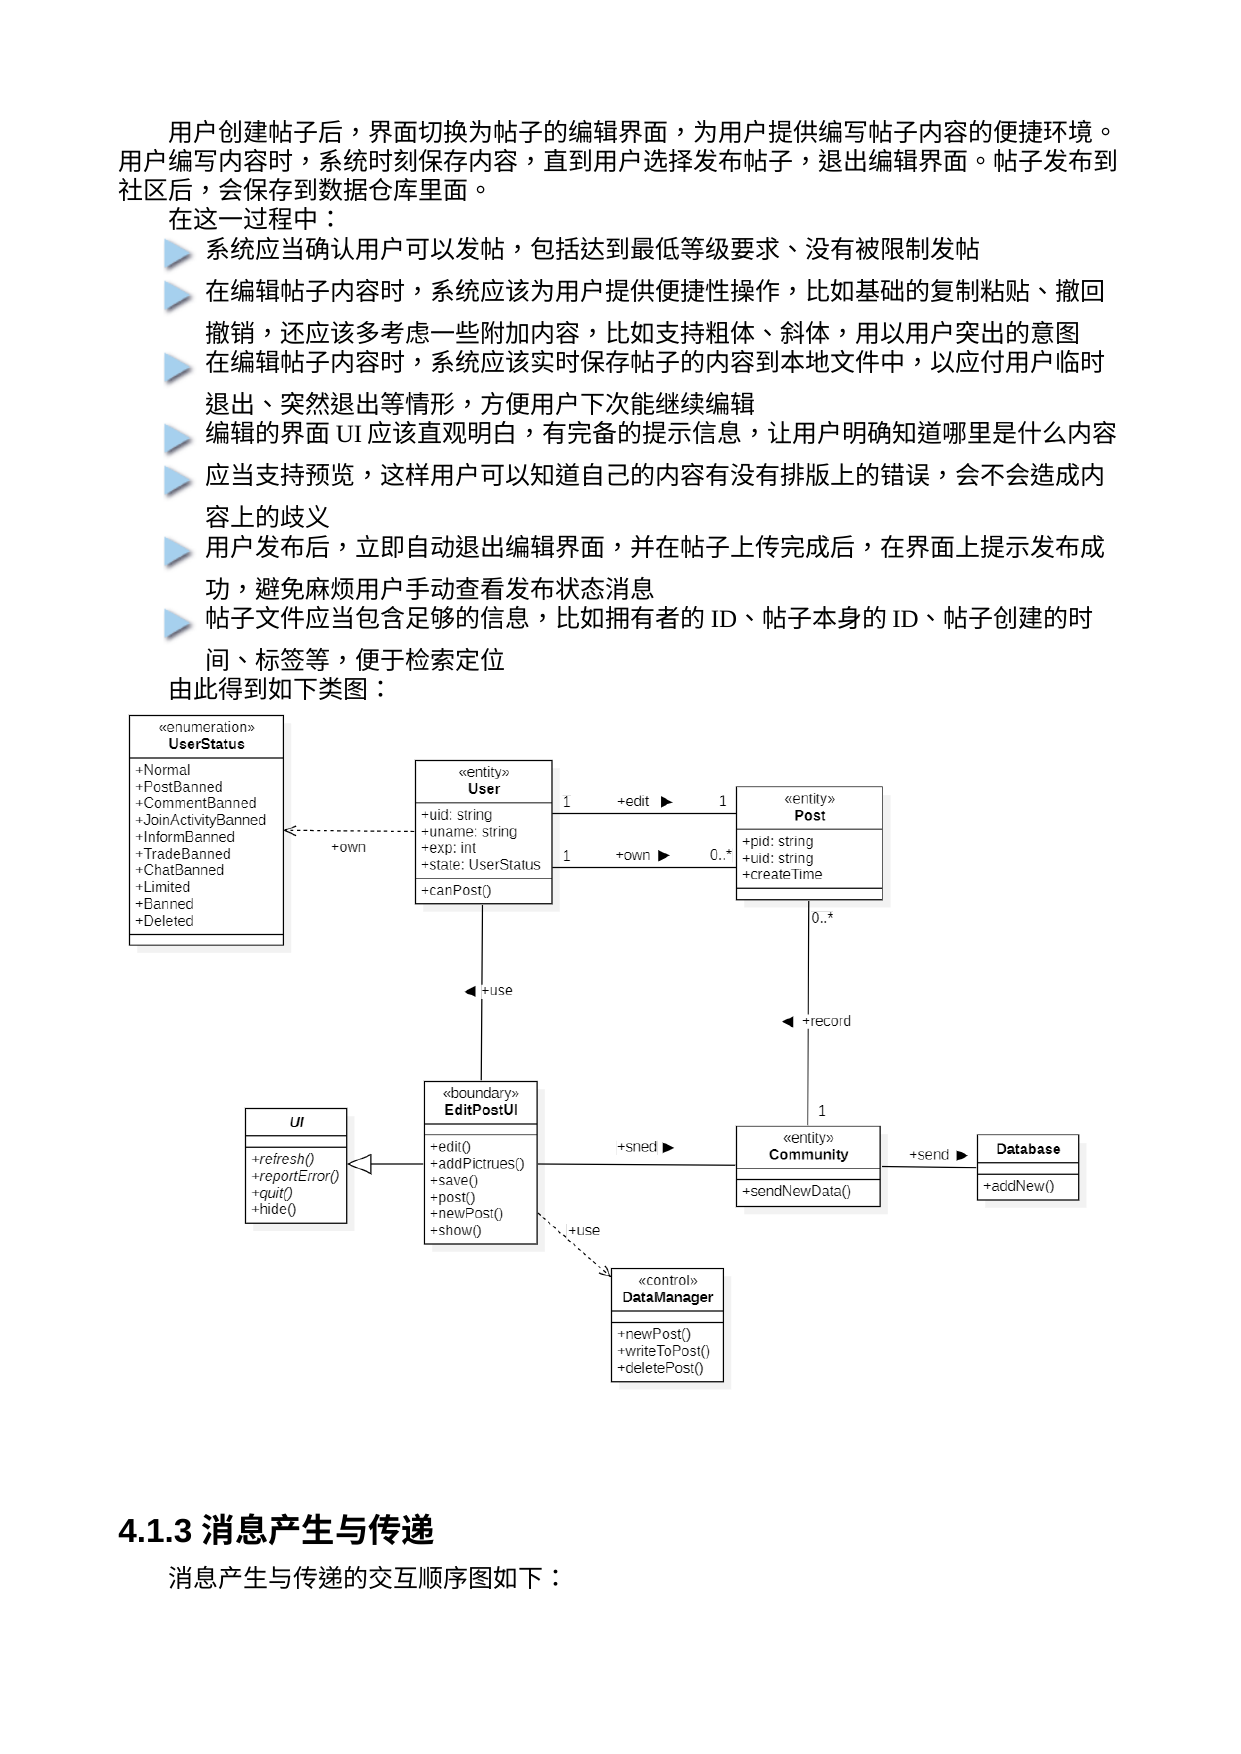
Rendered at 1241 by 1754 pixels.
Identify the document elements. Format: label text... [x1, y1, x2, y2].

text 用户创建帖子后，界面切换为帖子的编辑界面，为用户提供编写帖子内容的便捷环境。用户编写内容时，系统时刻保存内容，直到用户选择发布帖子，退出编辑界面。帖子发布到社区后，会保存到数据仓库里面。 [118, 118, 1122, 206]
text 由此得到如下类图： [118, 675, 1122, 704]
picture [162, 462, 198, 503]
text 消息产生与传递的交互顺序图如下： [118, 1564, 1122, 1593]
picture [162, 533, 198, 574]
picture [162, 277, 198, 318]
picture [162, 605, 198, 646]
list 用户发布后，立即自动退出编辑界面，并在帖子上传完成后，在界面上提示发布成功，避免麻烦用户手动查看发布状态消息 [162, 533, 1122, 604]
list 在编辑帖子内容时，系统应该实时保存帖子的内容到本地文件中，以应付用户临时退出、突然退出等情形，方便用户下次能继续编辑 [162, 348, 1122, 419]
list 系统应当确认用户可以发帖，包括达到最低等级要求、没有被限制发帖 [162, 235, 1122, 277]
picture [162, 420, 198, 461]
picture [162, 349, 198, 390]
picture [118, 704, 1123, 1425]
subtitle 4.1.3 消息产生与传递 [118, 1503, 1122, 1552]
list 在编辑帖子内容时，系统应该为用户提供便捷性操作，比如基础的复制粘贴、撤回撤销，还应该多考虑一些附加内容，比如支持粗体、斜体，用以用户突出的意图 [162, 277, 1122, 348]
list 帖子文件应当包含足够的信息，比如拥有者的ID、帖子本身的ID、帖子创建的时间、标签等，便于检索定位 [162, 604, 1122, 675]
list 编辑的界面UI应该直观明白，有完备的提示信息，让用户明确知道哪里是什么内容 [162, 419, 1122, 462]
list 应当支持预览，这样用户可以知道自己的内容有没有排版上的错误，会不会造成内容上的歧义 [162, 462, 1122, 533]
picture [162, 235, 198, 276]
text 在这一过程中： [118, 206, 1122, 235]
